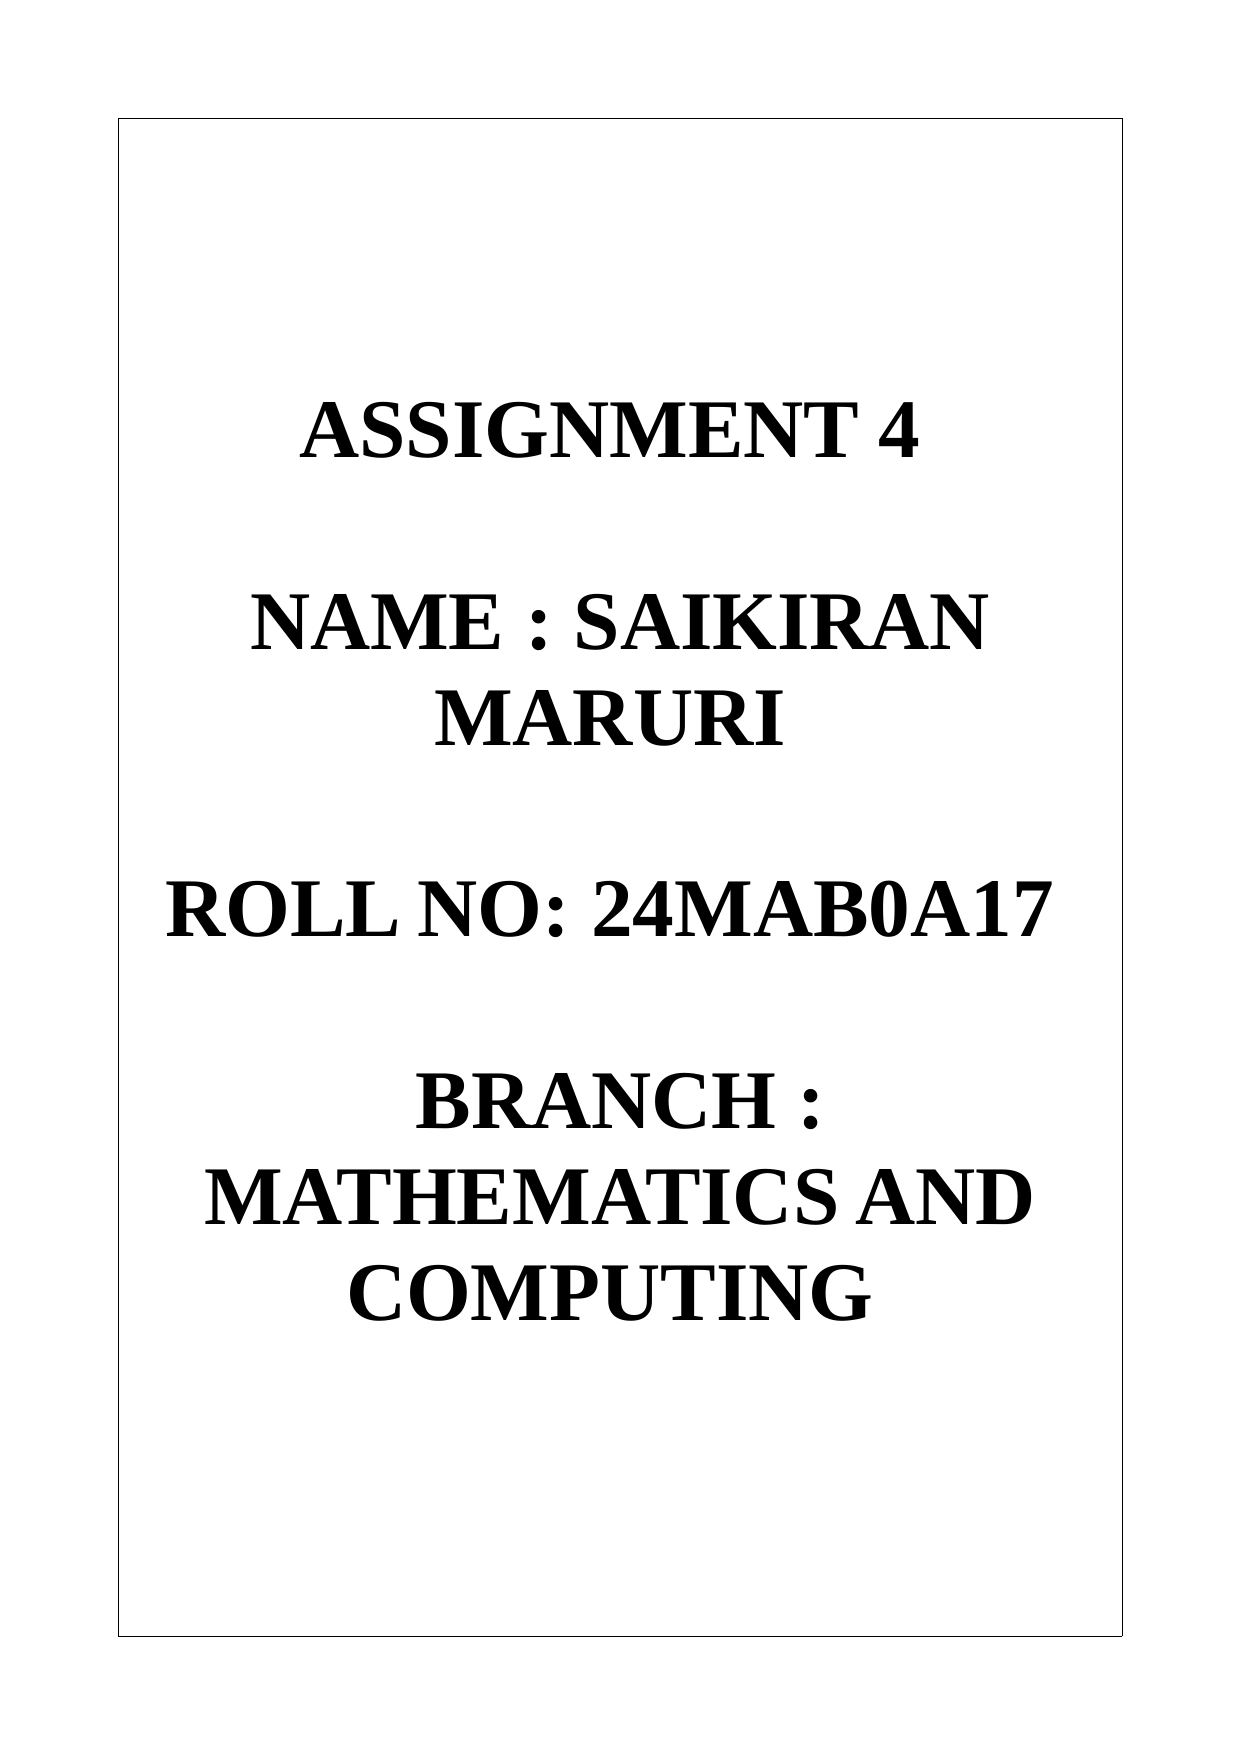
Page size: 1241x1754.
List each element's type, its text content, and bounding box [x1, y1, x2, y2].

text ROLL NO: 24MAB0A17 BRANCH : MATHEMATICS AND COMPUTING [121, 859, 1119, 1338]
text ASSIGNMENT 4 [121, 380, 1119, 572]
text NAME : SAIKIRAN MARURI [121, 572, 1119, 859]
